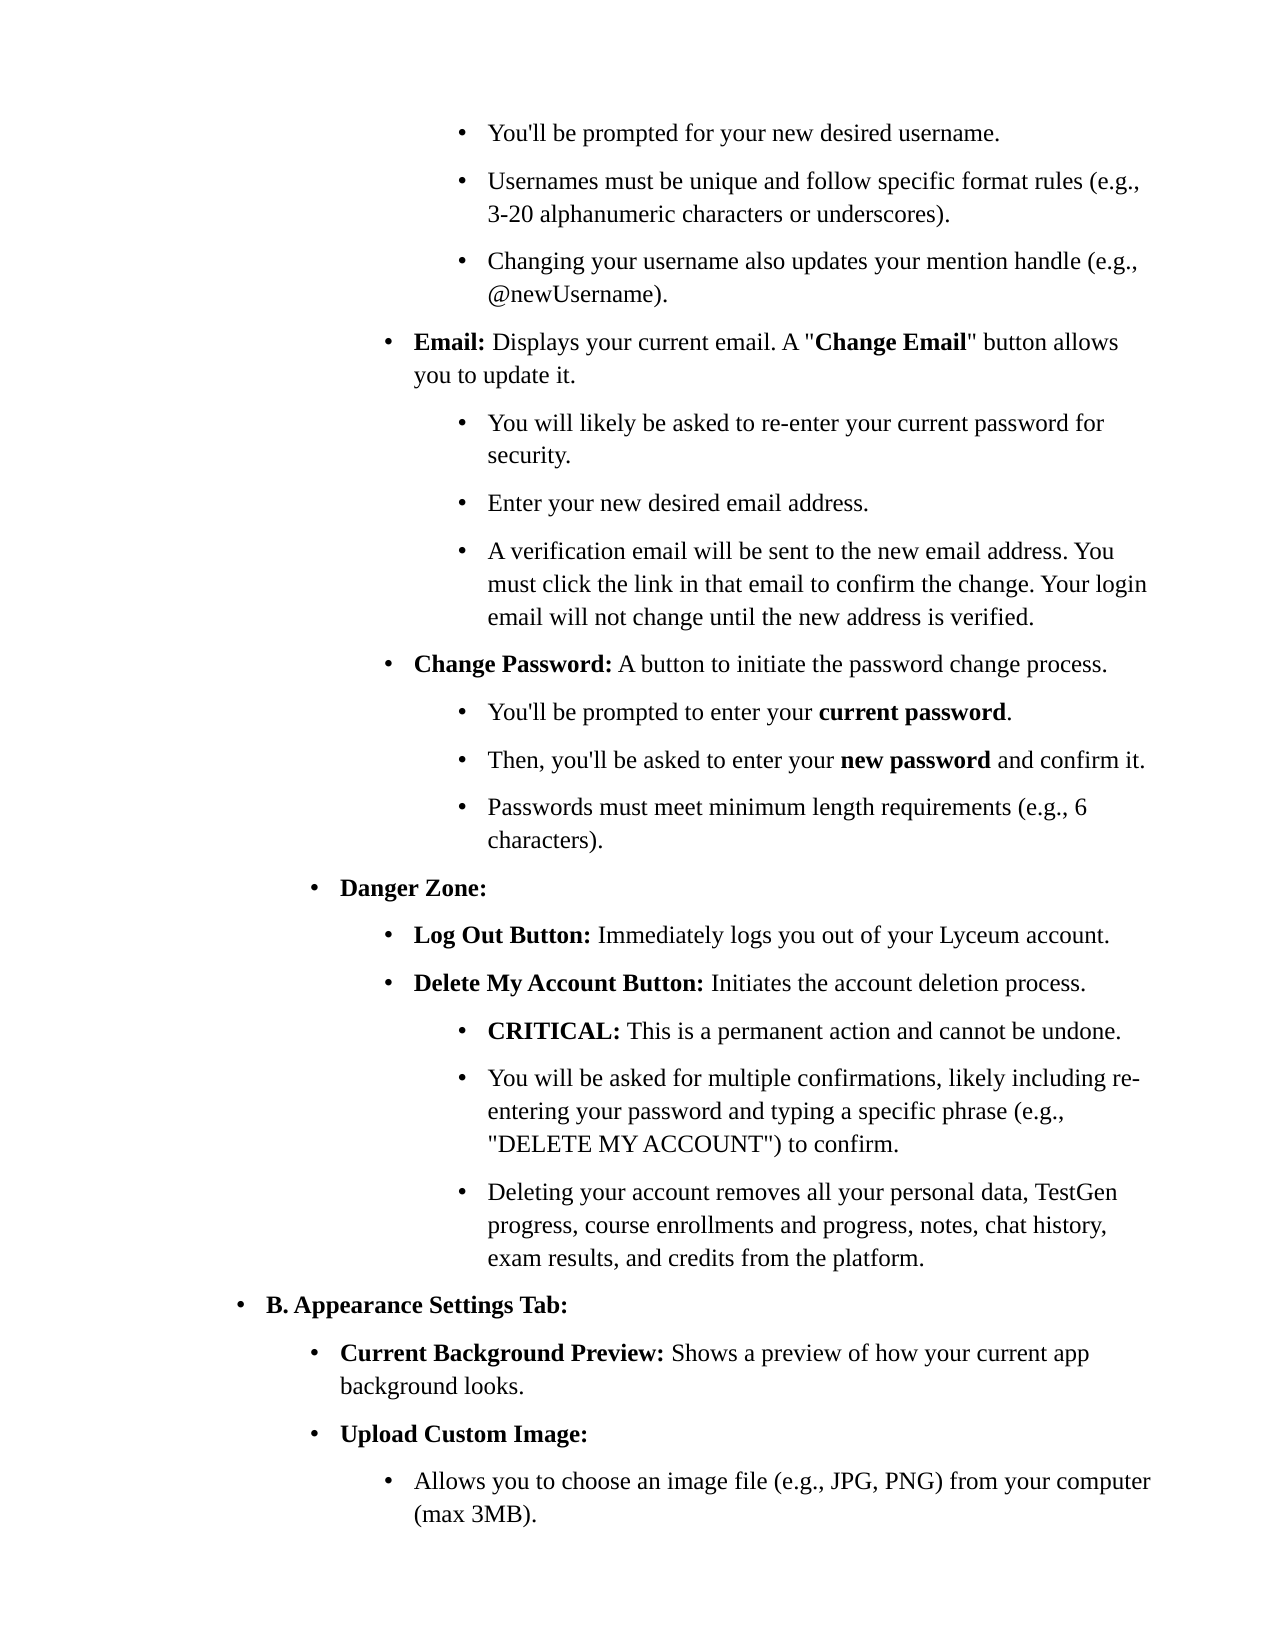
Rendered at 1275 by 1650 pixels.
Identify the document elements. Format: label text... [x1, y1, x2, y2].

list You'll be prompted for your new desired username. [458, 118, 1157, 147]
list CRITICAL: This is a permanent action and cannot be undone. [458, 1016, 1157, 1044]
list You will likely be asked to re-enter your current password for security. [458, 408, 1157, 469]
list A verification email will be sent to the new email address. You must click the link in that email to confirm the change. Your login email will not change until the new address is verified. [458, 536, 1157, 631]
list Allows you to choose an image file (e.g., JPG, PNG) from your computer (max 3MB). [384, 1466, 1157, 1528]
list Email: Displays your current email. A "Change Email" button allows you to update it. [384, 327, 1157, 389]
list Delete My Account Button: Initiates the account deletion process. [384, 968, 1157, 997]
list You will be asked for multiple confirmations, likely including re-entering your password and typing a specific phrase (e.g., "DELETE MY ACCOUNT") to confirm. [458, 1063, 1157, 1158]
list Enter your new desired email address. [458, 488, 1157, 517]
list Upload Custom Image: [310, 1419, 1157, 1448]
list Danger Zone: [310, 873, 1157, 902]
list Then, you'll be asked to enter your new password and confirm it. [458, 745, 1157, 773]
list Log Out Button: Immediately logs you out of your Lyceum account. [384, 921, 1157, 949]
list Changing your username also updates your mention handle (e.g., @newUsername). [458, 246, 1157, 308]
list Change Password: A button to initiate the password change process. [384, 649, 1157, 678]
list You'll be prompted to enter your current password. [458, 697, 1157, 726]
list Deleting your account removes all your personal data, TestGen progress, course enrollments and progress, notes, chat history, exam results, and credits from the platform. [458, 1177, 1157, 1272]
list Usernames must be unique and follow specific format rules (e.g., 3-20 alphanumeric characters or underscores). [458, 166, 1157, 227]
list Current Background Preview: Shows a preview of how your current app background looks. [310, 1338, 1157, 1400]
list Passwords must meet minimum length requirements (e.g., 6 characters). [458, 792, 1157, 854]
list B. Appearance Settings Tab: [236, 1291, 1157, 1319]
